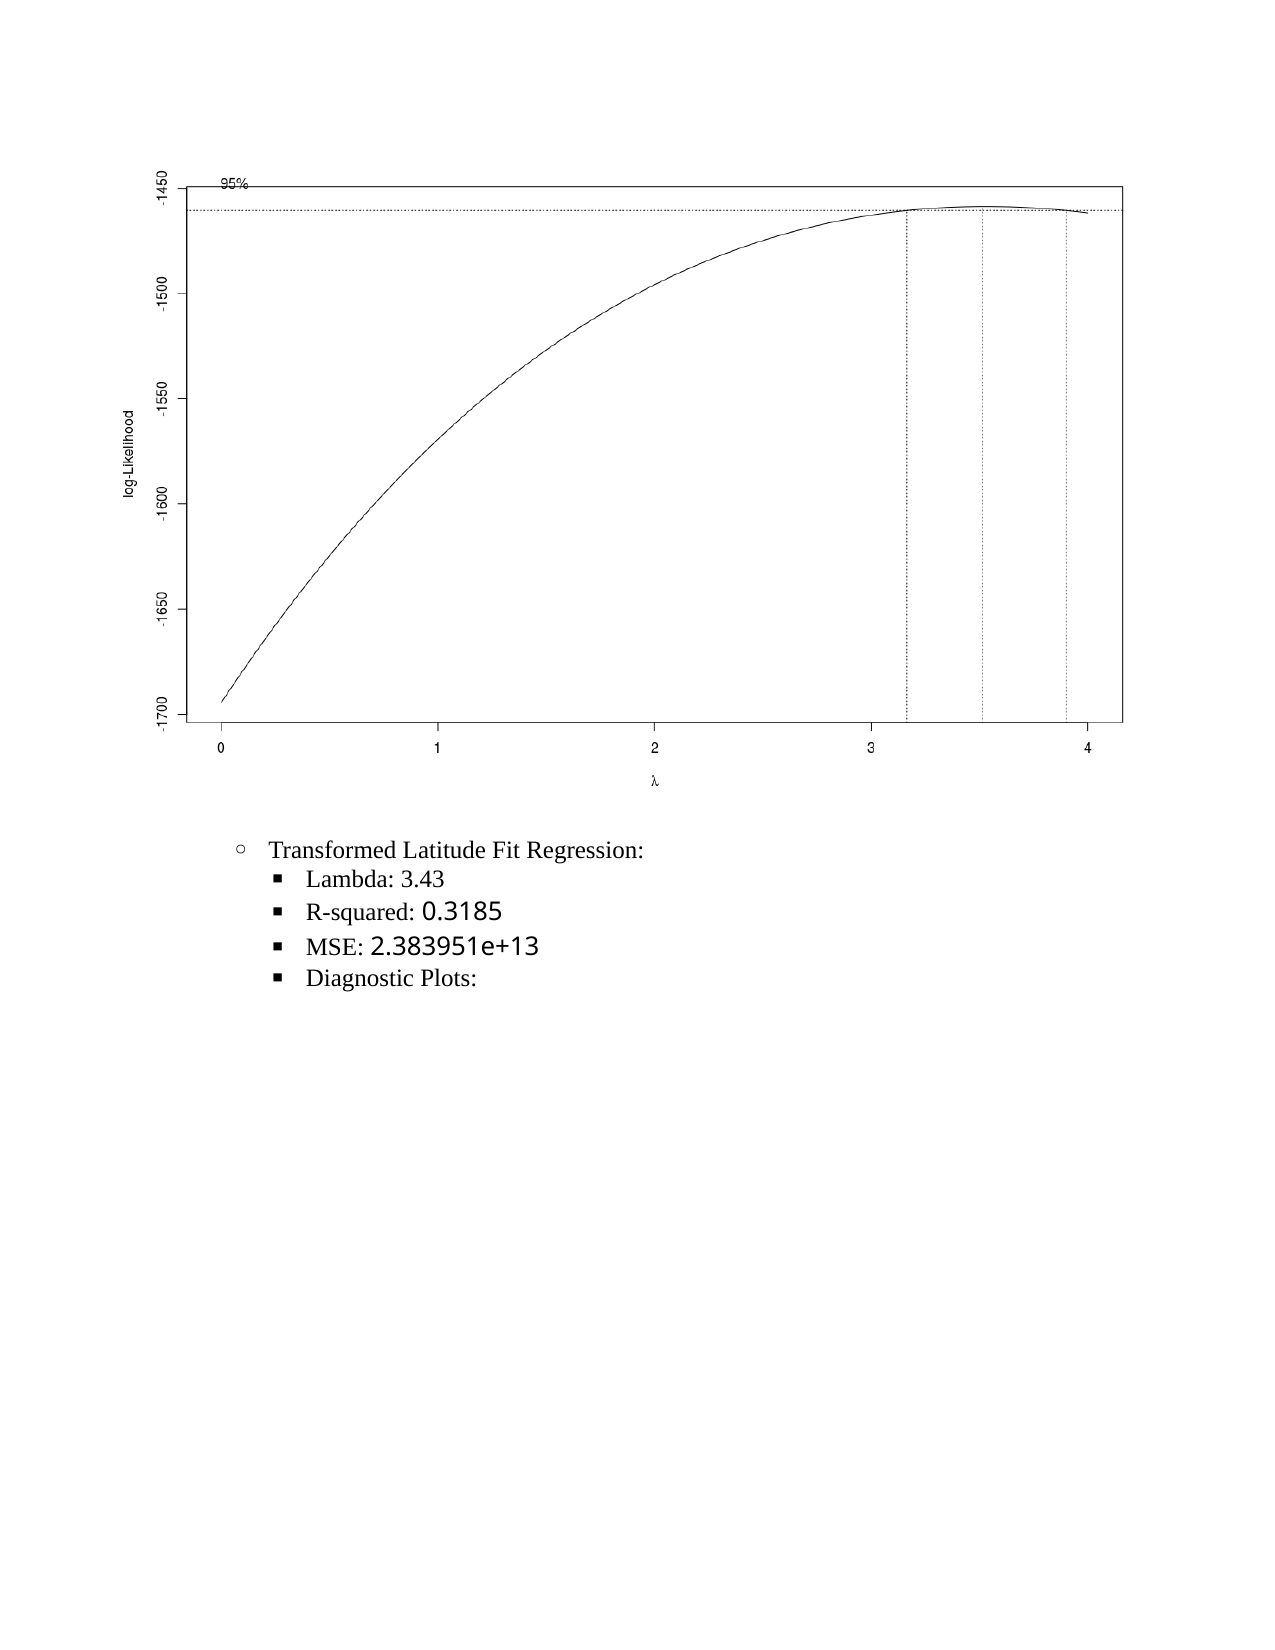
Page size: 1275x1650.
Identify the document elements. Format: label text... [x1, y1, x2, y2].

list Lambda: 3.43 [268, 864, 1157, 892]
list R-squared: 0.3185 [268, 892, 1157, 928]
list Transformed Latitude Fit Regression: [231, 835, 1157, 864]
list Diagnostic Plots: [268, 963, 1157, 992]
list MSE: 2.383951e+13 [268, 928, 1157, 963]
picture [118, 118, 1157, 807]
